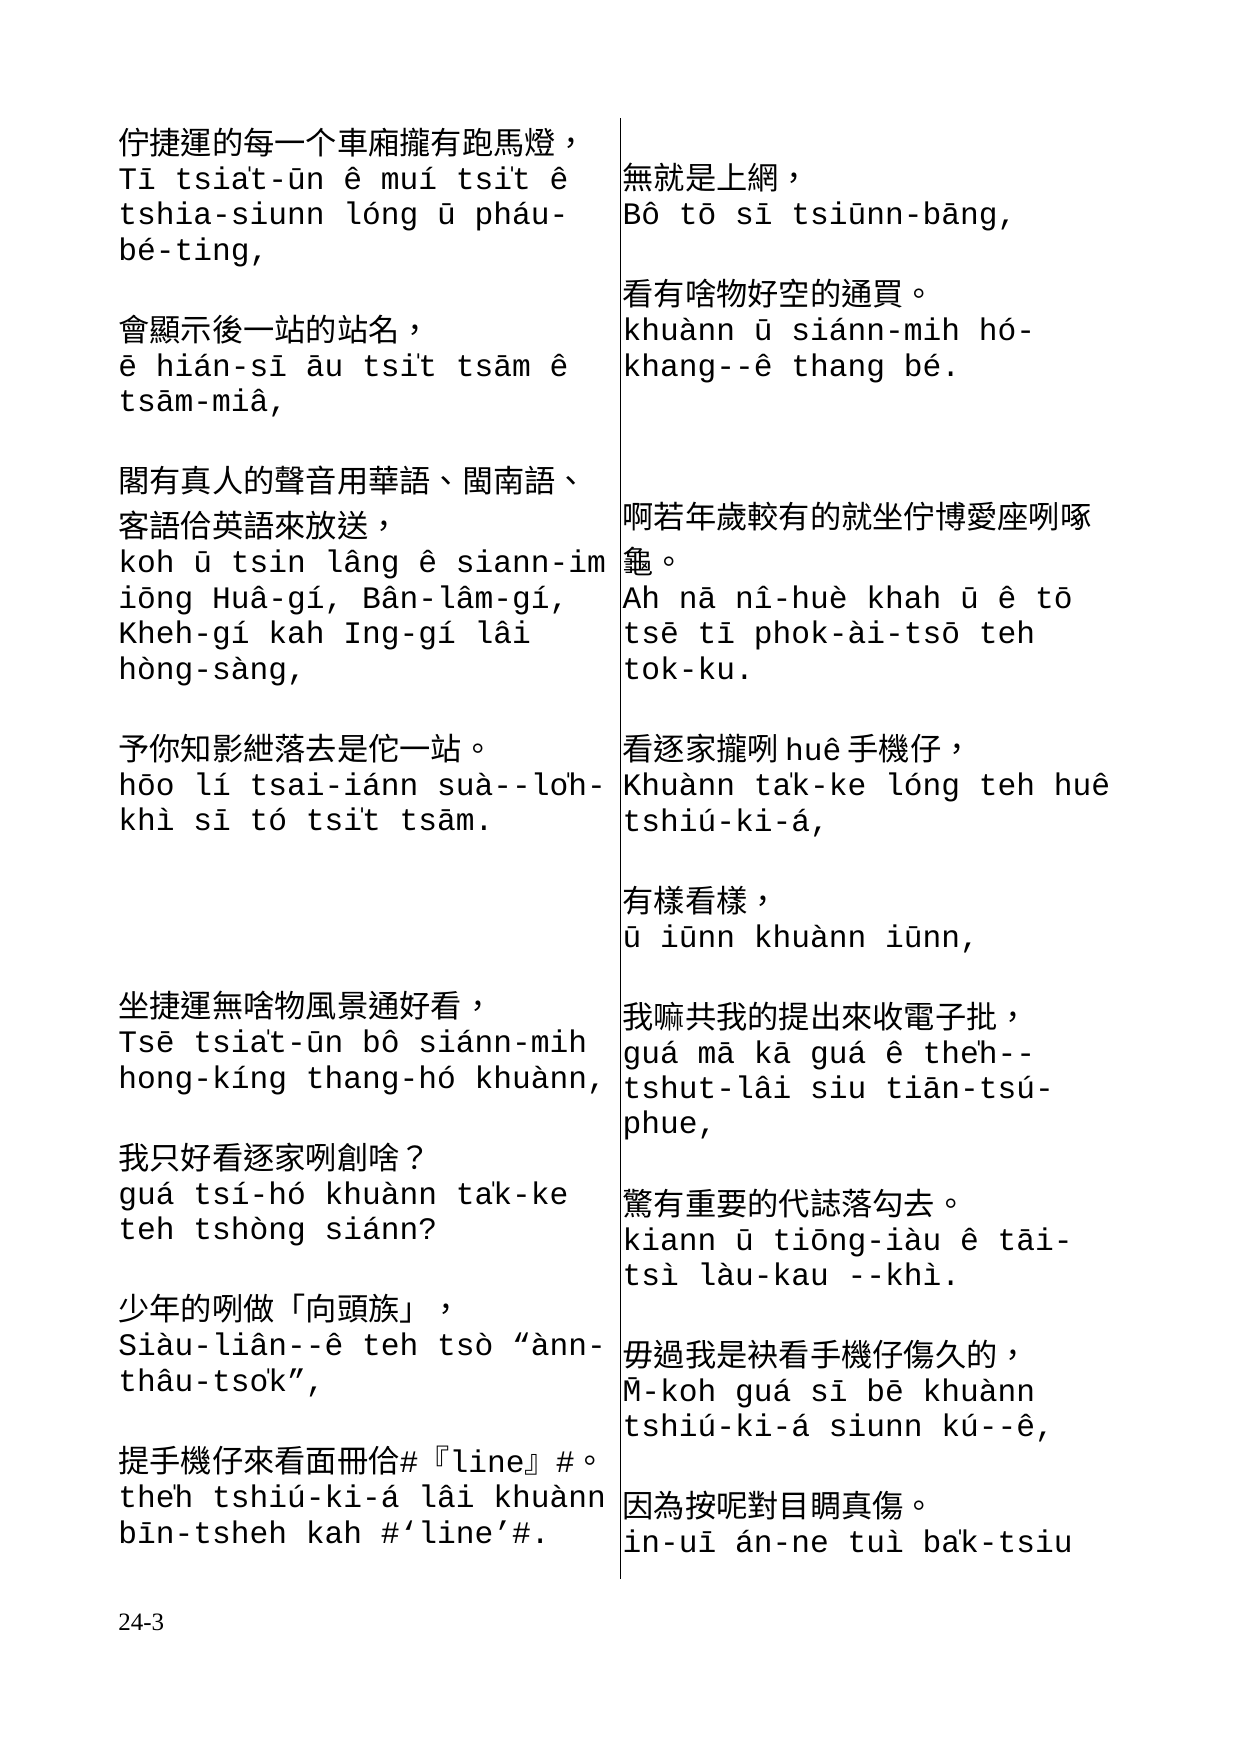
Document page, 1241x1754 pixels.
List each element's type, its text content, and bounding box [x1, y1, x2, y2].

text 佇捷運的每一个車廂攏有跑馬燈， [118, 118, 618, 163]
text 閣有真人的聲音用華語、閩南語、客語佮英語來放送， [118, 456, 618, 547]
text 看逐家攏咧huê手機仔， [622, 724, 1122, 769]
text ū iūnn khuànn iūnn, [622, 921, 1122, 956]
text koh ū tsin lâng ê siann-im iōng Huâ-gí, Bân-lâm-gí, Kheh-gí kah Ing-gí lâi hòng-sàng, [118, 547, 618, 688]
text 少年的咧做「向頭族」， [118, 1284, 618, 1330]
text 驚有重要的代誌落勾去。 [622, 1179, 1122, 1224]
text Siàu-liân--ê teh tsò “ànn-thâu-tso̍k”, [118, 1330, 618, 1401]
text khuànn ū siánn-mih hó-khang--ê thang bé. [622, 315, 1122, 386]
text Tsē tsia̍t-ūn bô siánn-mih hong-kíng thang-hó khuànn, [118, 1027, 618, 1098]
text 予你知影紲落去是佗一站。 [118, 724, 618, 769]
text 啊若年歲較有的就坐佇博愛座咧啄龜。 [622, 492, 1122, 582]
text in-uī án-ne tuì ba̍k-tsiu [622, 1527, 1122, 1562]
text 提手機仔來看面冊佮#『line』#。 [118, 1436, 618, 1482]
text 會顯示後一站的站名， [118, 305, 618, 350]
text ē hián-sī āu tsi̍t tsām ê tsām-miâ, [118, 350, 618, 421]
text Bô tō sī tsiūnn-bāng, [622, 199, 1122, 234]
text Ah nā nî-huè khah ū ê tō tsē tī phok-ài-tsō teh tok-ku. [622, 582, 1122, 688]
text 毋過我是袂看手機仔傷久的， [622, 1330, 1122, 1375]
text M̄-koh guá sī bē khuànn tshiú-ki-á siunn kú--ê, [622, 1375, 1122, 1446]
text kiann ū tiōng-iàu ê tāi-tsì làu-kau --khì. [622, 1224, 1122, 1295]
text 有樣看樣， [622, 876, 1122, 921]
text 我只好看逐家咧創啥？ [118, 1133, 618, 1178]
text the̍h tshiú-ki-á lâi khuànn bīn-tsheh kah #‘line’#. [118, 1482, 618, 1552]
text Tī tsia̍t-ūn ê muí tsi̍t ê tshia-siunn lóng ū pháu-bé-ting, [118, 163, 618, 269]
text guá mā kā guá ê the̍h--tshut-lâi siu tiān-tsú-phue, [622, 1037, 1122, 1143]
text hōo lí tsai-iánn suà--lo̍h-khì sī tó tsi̍t tsām. [118, 769, 618, 840]
text guá tsí-hó khuànn ta̍k-ke teh tshòng siánn? [118, 1178, 618, 1249]
text 坐捷運無啥物風景通好看， [118, 982, 618, 1027]
text 我嘛共我的提出來收電子批， [622, 992, 1122, 1037]
text 無就是上網， [622, 153, 1122, 199]
text 因為按呢對目睭真傷。 [622, 1482, 1122, 1527]
text 看有啥物好空的通買。 [622, 269, 1122, 315]
text Khuànn ta̍k-ke lóng teh huê tshiú-ki-á, [622, 769, 1122, 840]
